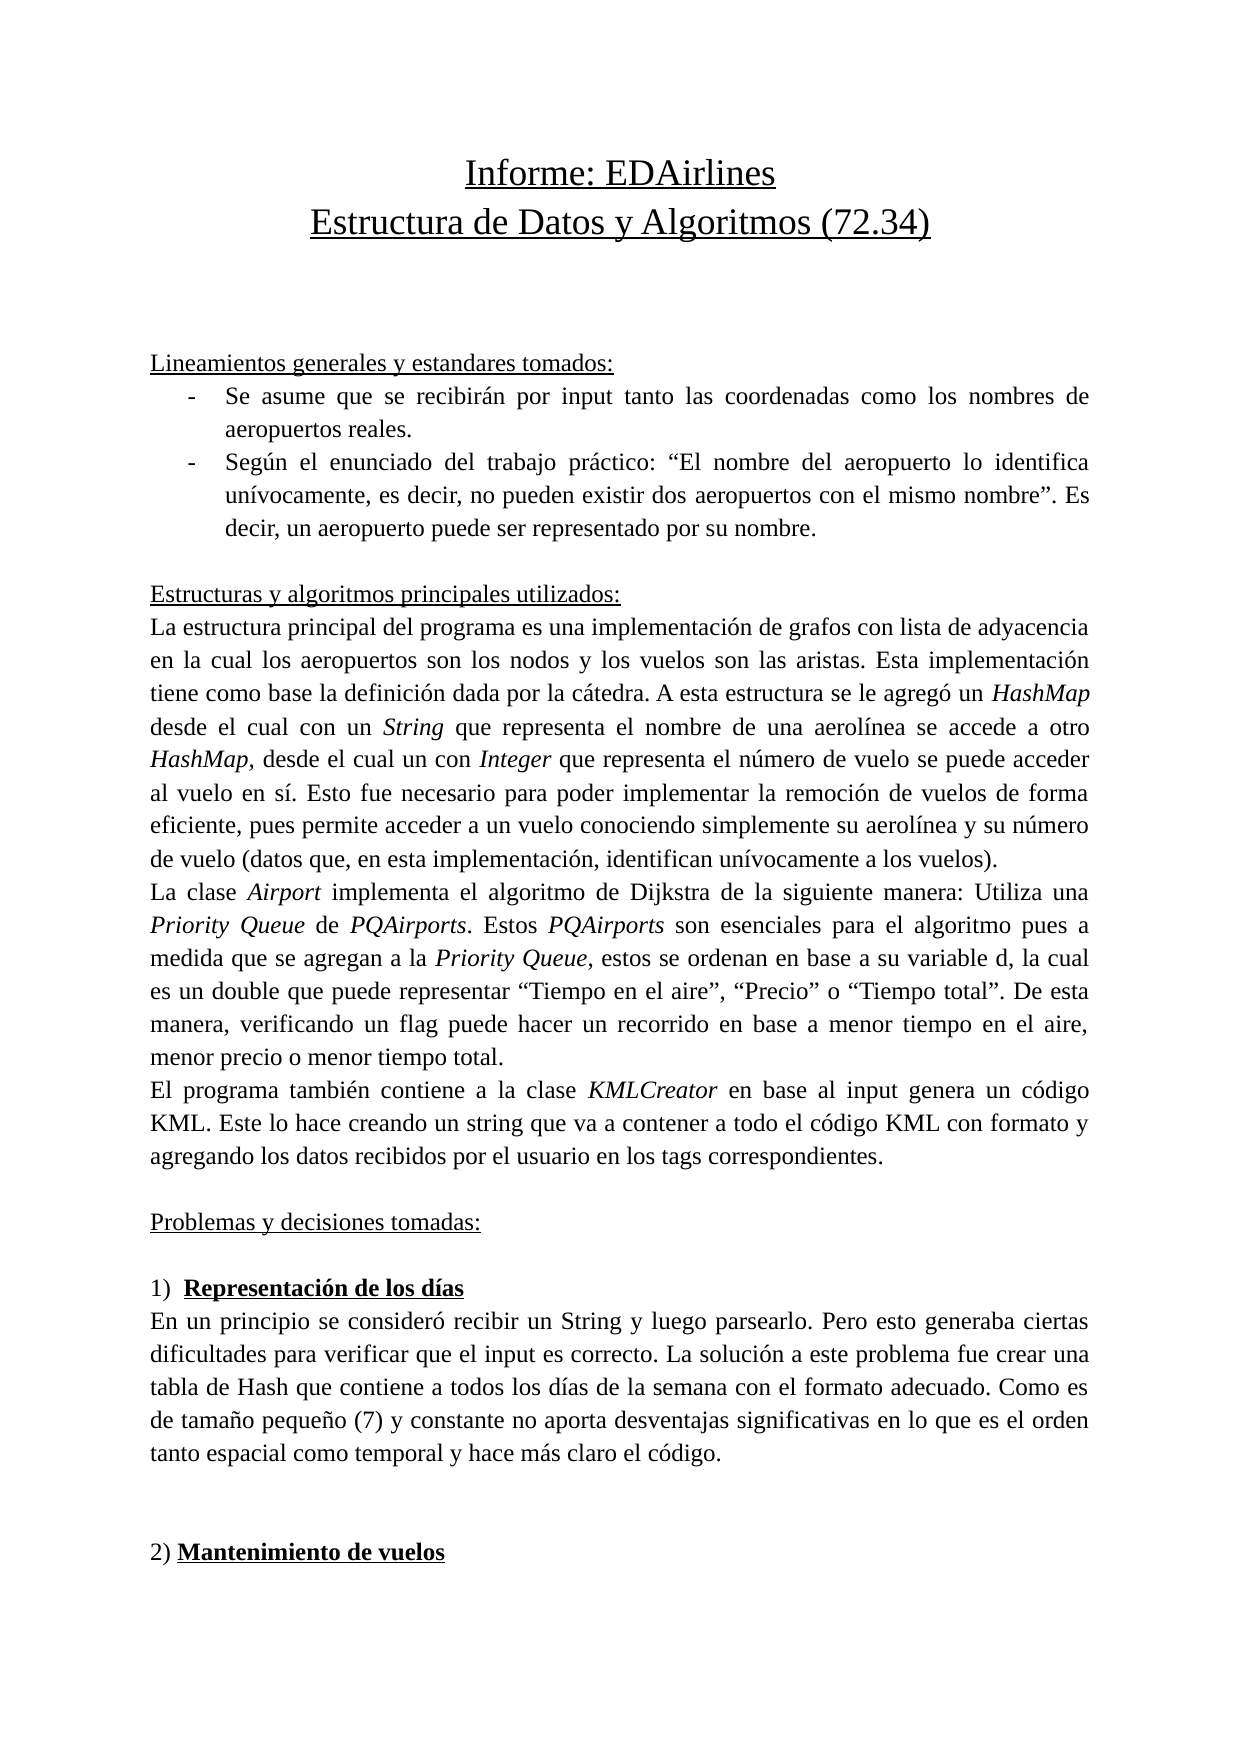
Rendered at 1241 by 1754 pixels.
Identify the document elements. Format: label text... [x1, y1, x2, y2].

text Estructura de Datos y Algoritmos (72.34) [150, 199, 1090, 243]
list Según el enunciado del trabajo práctico: “El nombre del aeropuerto lo identifica unívocamente, es decir, no pueden existir dos​ ​aeropuertos​ ​con​ ​el​ ​mismo​ ​nombre”. Es decir, un aeropuerto puede ser representado por su nombre. [187, 447, 1090, 542]
text La estructura principal del programa es una implementación de grafos con lista de adyacencia en la cual los aeropuertos son los nodos y los vuelos son las aristas. Esta implementación tiene como base la definición dada por la cátedra. A esta estructura se le agregó un HashMap desde el cual con un String que representa el nombre de una aerolínea se accede a otro HashMap, desde el cual un con Integer que representa el número de vuelo se puede acceder al vuelo en sí. Esto fue necesario para poder implementar la remoción de vuelos de forma eficiente, pues permite acceder a un vuelo conociendo simplemente su aerolínea y su número de vuelo (datos que, en esta implementación, identifican unívocamente a los vuelos). [150, 612, 1090, 872]
text Estructuras y algoritmos principales utilizados: [150, 579, 1090, 608]
text El programa también contiene a la clase KMLCreator en base al input genera un código KML. Este lo hace creando un string que va a contener a todo el código KML con formato y agregando los datos recibidos por el usuario en los tags correspondientes. [150, 1075, 1090, 1169]
text Problemas y decisiones tomadas: [150, 1207, 1090, 1236]
text 1) Representación de los días [150, 1273, 1090, 1302]
text En un principio se consideró recibir un String y luego parsearlo. Pero esto generaba ciertas dificultades para verificar que el input es correcto. La solución a este problema fue crear una tabla de Hash que contiene a todos los días de la semana con el formato adecuado. Como es de tamaño pequeño (7) y constante no aporta desventajas significativas en lo que es el orden tanto espacial como temporal y hace más claro el código. [150, 1306, 1090, 1467]
list Se asume que se recibirán por input tanto las coordenadas como los nombres de aeropuertos reales. [187, 381, 1090, 443]
text Lineamientos generales y estandares tomados: [150, 348, 1090, 377]
text 2) Mantenimiento de vuelos [150, 1537, 1090, 1566]
text La clase Airport implementa el algoritmo de Dijkstra de la siguiente manera: Utiliza una Priority Queue de PQAirports. Estos PQAirports son esenciales para el algoritmo pues a medida que se agregan a la Priority Queue, estos se ordenan en base a su variable d, la cual es un double que puede representar “Tiempo en el aire”, “Precio” o “Tiempo total”. De esta manera, verificando un flag puede hacer un recorrido en base a menor tiempo en el aire, menor precio o menor tiempo total. [150, 877, 1090, 1071]
text Informe: EDAirlines [150, 150, 1090, 193]
